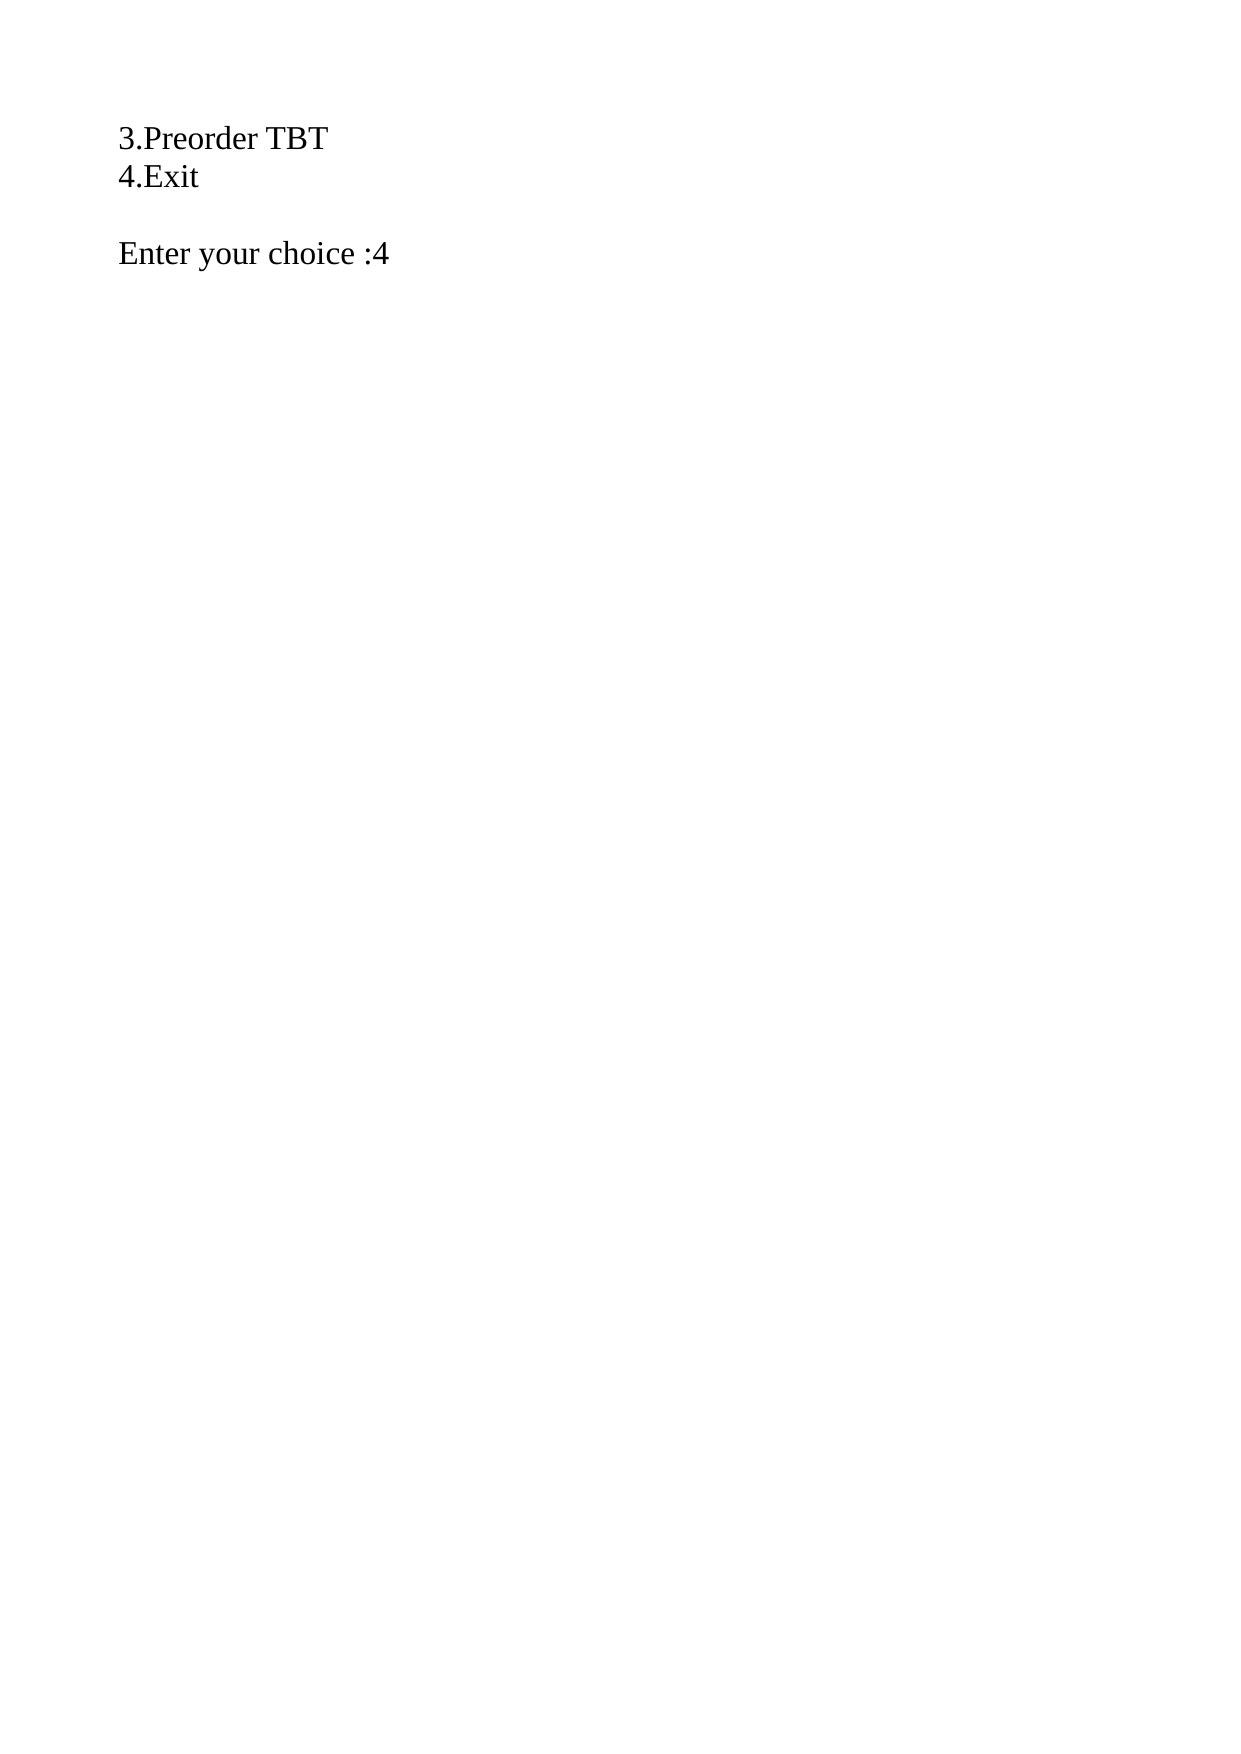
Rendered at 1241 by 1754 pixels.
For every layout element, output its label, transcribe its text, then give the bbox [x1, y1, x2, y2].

text Enter your choice :4 [118, 233, 1122, 271]
text 3.Preorder TBT [118, 118, 1122, 156]
text 4.Exit [118, 156, 1122, 195]
